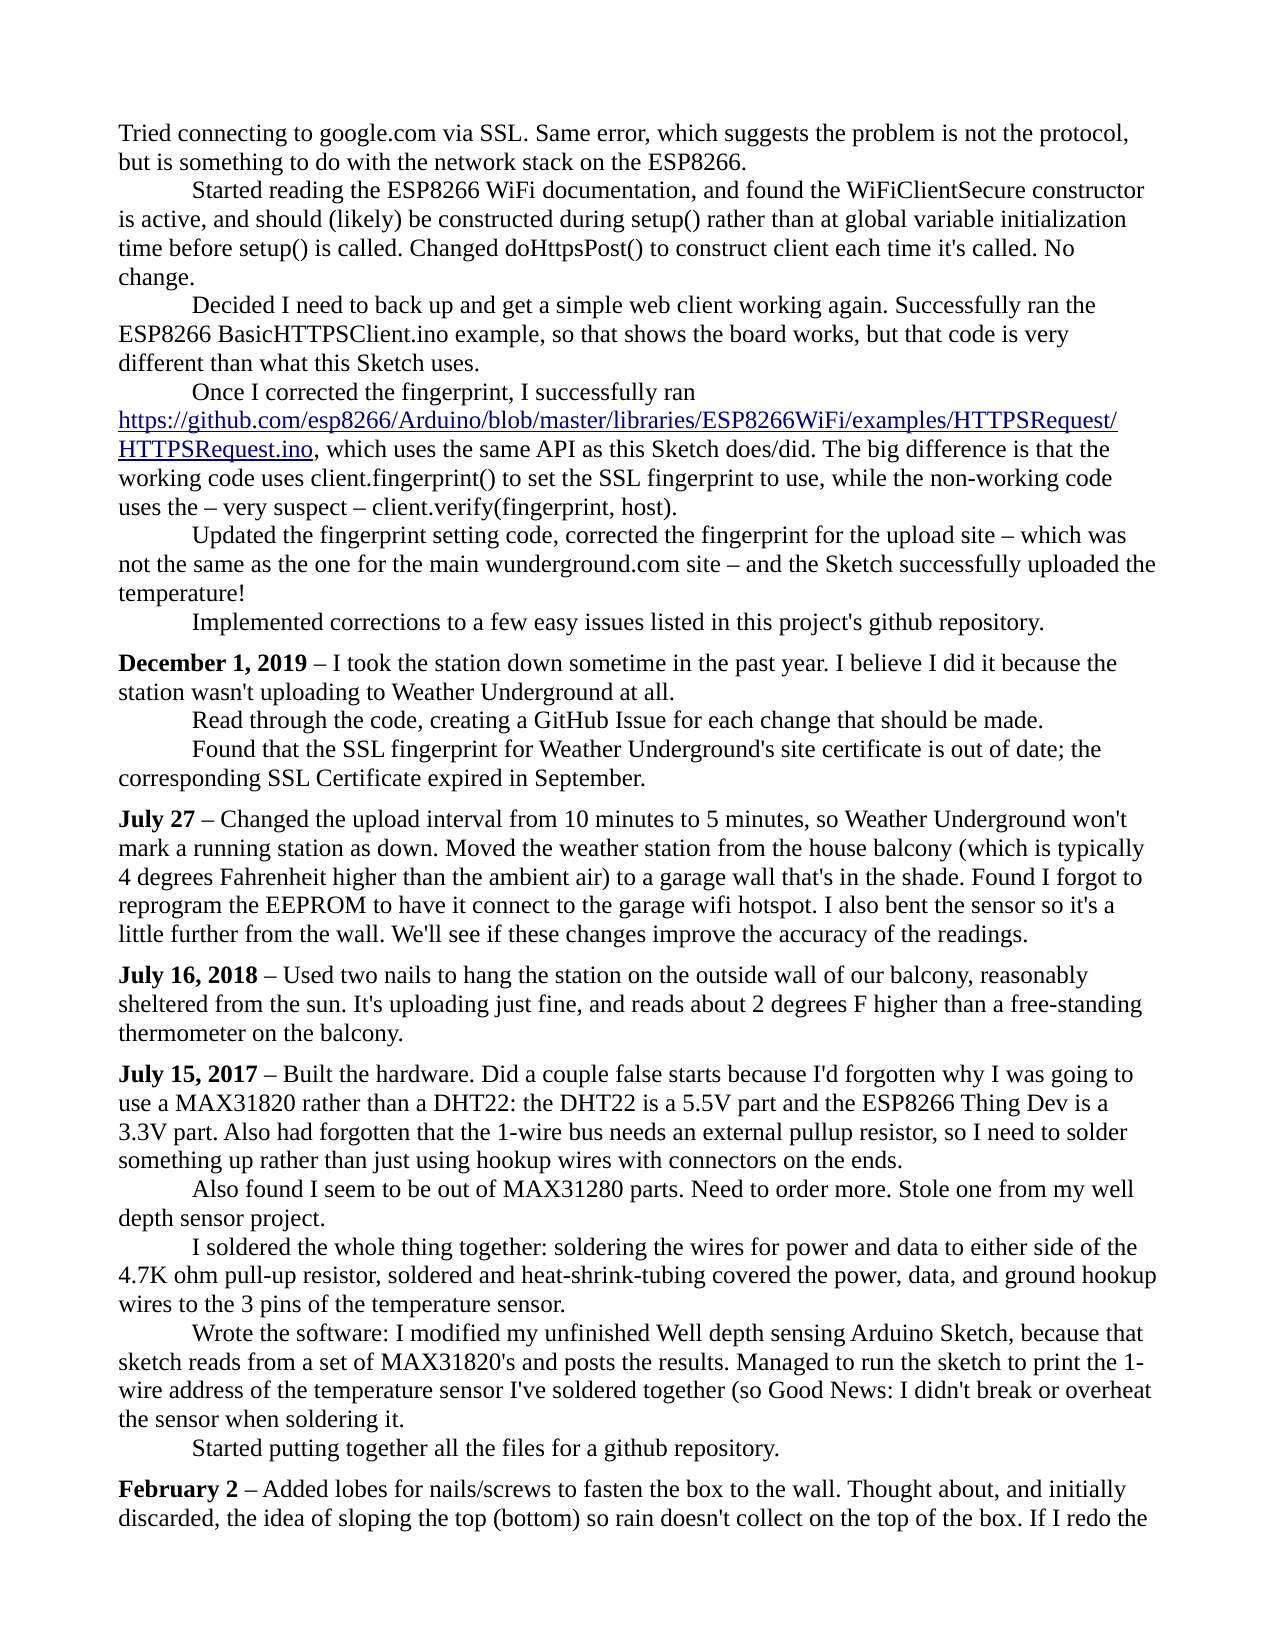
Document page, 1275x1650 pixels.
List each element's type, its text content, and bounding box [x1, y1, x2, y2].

text Tried connecting to google.com via SSL. Same error, which suggests the problem is not the protocol, but is something to do with the network stack on the ESP8266. Started reading the ESP8266 WiFi documentation, and found the WiFiClientSecure constructor is active, and should (likely) be constructed during setup() rather than at global variable initialization time before setup() is called. Changed doHttpsPost() to construct client each time it's called. No change. Decided I need to back up and get a simple web client working again. Successfully ran the ESP8266 BasicHTTPSClient.ino example, so that shows the board works, but that code is very different than what this Sketch uses. Once I corrected the fingerprint, I successfully ran https://github.com/esp8266/Arduino/blob/master/libraries/ESP8266WiFi/examples/HTTPSRequest/HTTPSRequest.ino, which uses the same API as this Sketch does/did. The big difference is that the working code uses client.fingerprint() to set the SSL fingerprint to use, while the non-working code uses the – very suspect – client.verify(fingerprint, host). Updated the fingerprint setting code, corrected the fingerprint for the upload site – which was not the same as the one for the main wunderground.com site – and the Sketch successfully uploaded the temperature! Implemented corrections to a few easy issues listed in this project's github repository. [118, 118, 1157, 636]
text July 16, 2018 – Used two nails to hang the station on the outside wall of our balcony, reasonably sheltered from the sun. It's uploading just fine, and reads about 2 degrees F higher than a free-standing thermometer on the balcony. [118, 961, 1157, 1047]
text July 27 – Changed the upload interval from 10 minutes to 5 minutes, so Weather Underground won't mark a running station as down. Moved the weather station from the house balcony (which is typically 4 degrees Fahrenheit higher than the ambient air) to a garage wall that's in the shade. Found I forgot to reprogram the EEPROM to have it connect to the garage wifi hotspot. I also bent the sensor so it's a little further from the wall. We'll see if these changes improve the accuracy of the readings. [118, 804, 1157, 948]
text July 15, 2017 – Built the hardware. Did a couple false starts because I'd forgotten why I was going to use a MAX31820 rather than a DHT22: the DHT22 is a 5.5V part and the ESP8266 Thing Dev is a 3.3V part. Also had forgotten that the 1-wire bus needs an external pullup resistor, so I need to solder something up rather than just using hookup wires with connectors on the ends. Also found I seem to be out of MAX31280 parts. Need to order more. Stole one from my well depth sensor project. I soldered the whole thing together: soldering the wires for power and data to either side of the 4.7K ohm pull-up resistor, soldered and heat-shrink-tubing covered the power, data, and ground hookup wires to the 3 pins of the temperature sensor. Wrote the software: I modified my unfinished Well depth sensing Arduino Sketch, because that sketch reads from a set of MAX31820's and posts the results. Managed to run the sketch to print the 1-wire address of the temperature sensor I've soldered together (so Good News: I didn't break or overheat the sensor when soldering it. Started putting together all the files for a github repository. [118, 1059, 1157, 1462]
text December 1, 2019 – I took the station down sometime in the past year. I believe I did it because the station wasn't uploading to Weather Underground at all. Read through the code, creating a GitHub Issue for each change that should be made. Found that the SSL fingerprint for Weather Underground's site certificate is out of date; the corresponding SSL Certificate expired in September. [118, 648, 1157, 792]
text February 2 – Added lobes for nails/screws to fasten the box to the wall. Thought about, and initially discarded, the idea of sloping the top (bottom) so rain doesn't collect on the top of the box. If I redo the [118, 1474, 1157, 1532]
